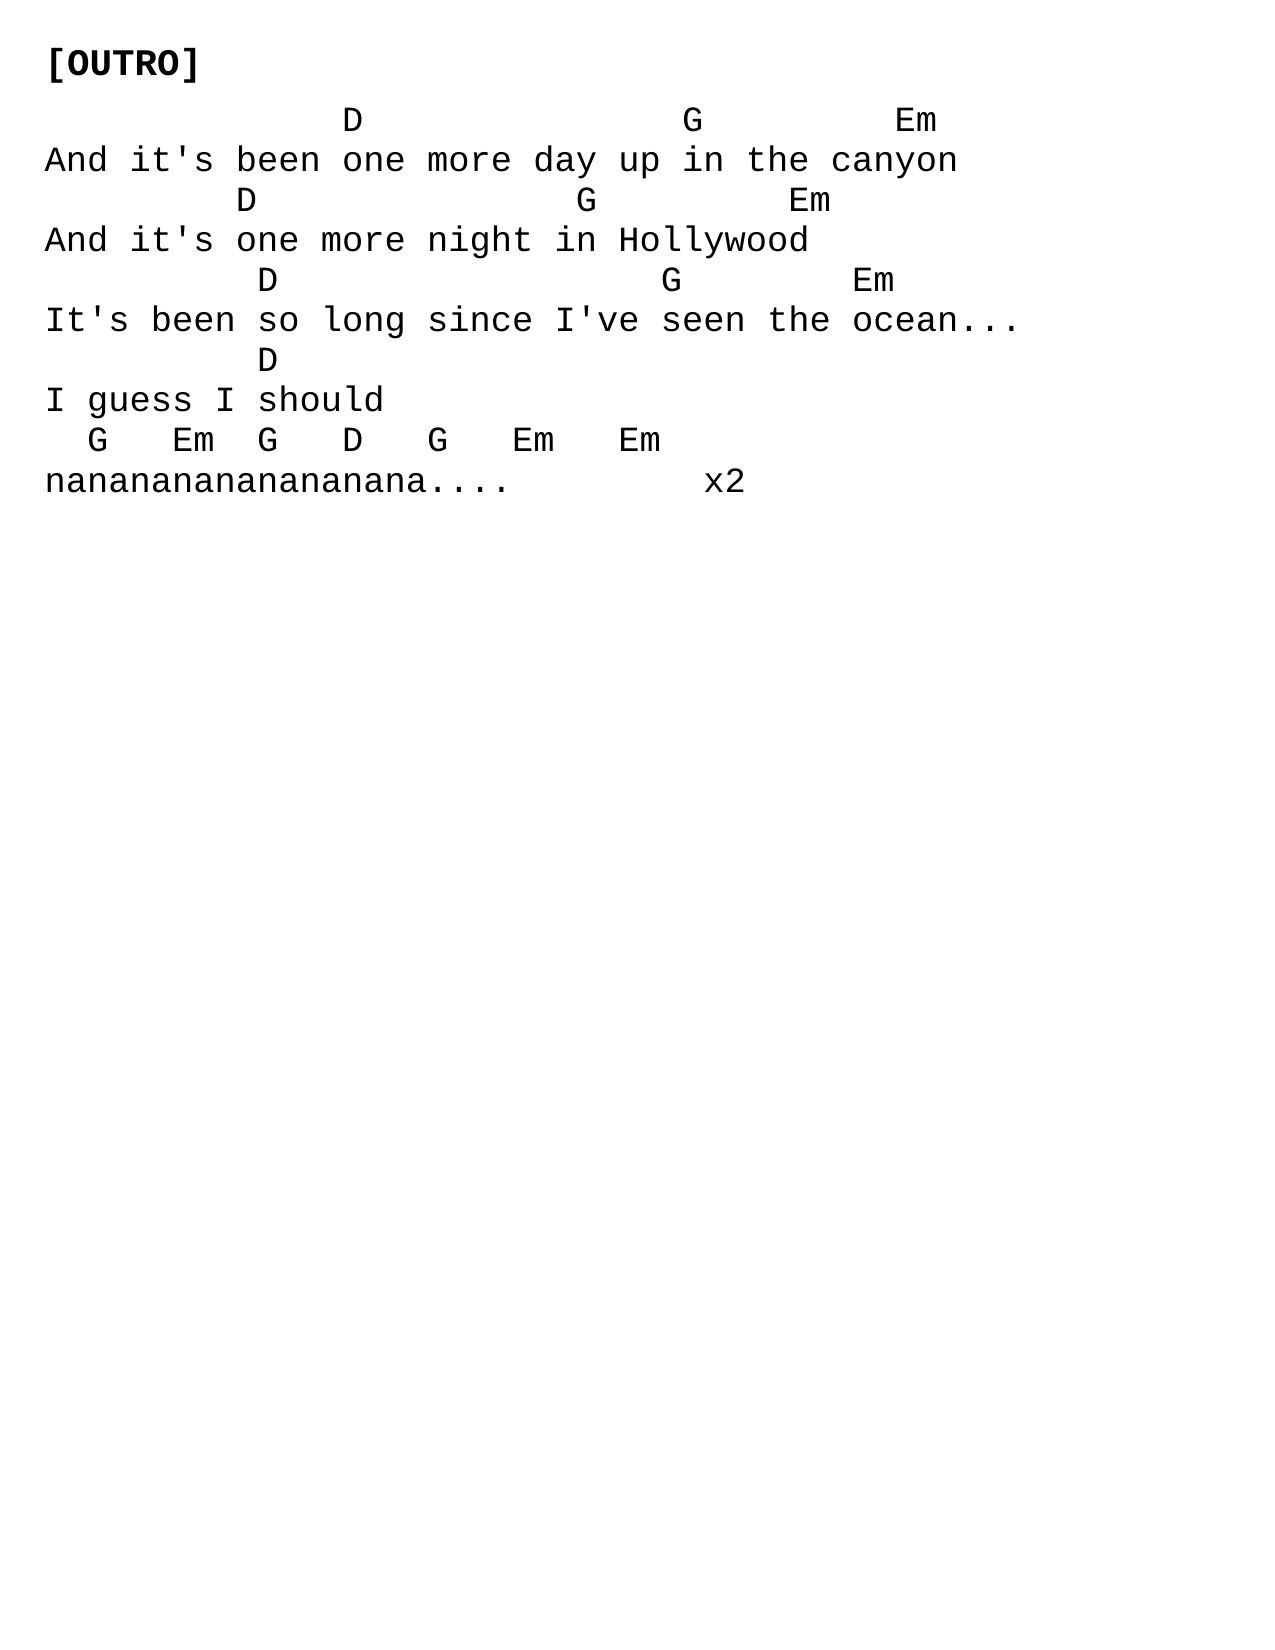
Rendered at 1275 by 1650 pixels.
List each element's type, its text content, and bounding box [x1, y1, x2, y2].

subtitle [OUTRO] [44, 44, 1231, 87]
text G Em G D G Em Em [44, 422, 1231, 462]
text I guess I should [44, 382, 1231, 422]
text D G Em [44, 102, 1231, 142]
text D G Em [44, 182, 1231, 222]
text It's been so long since I've seen the ocean... [44, 302, 1231, 342]
text D G Em [44, 262, 1231, 302]
text And it's one more night in Hollywood [44, 222, 1231, 262]
text nanananananananana.... x2 [44, 462, 1231, 503]
text And it's been one more day up in the canyon [44, 142, 1231, 182]
text D [44, 342, 1231, 382]
